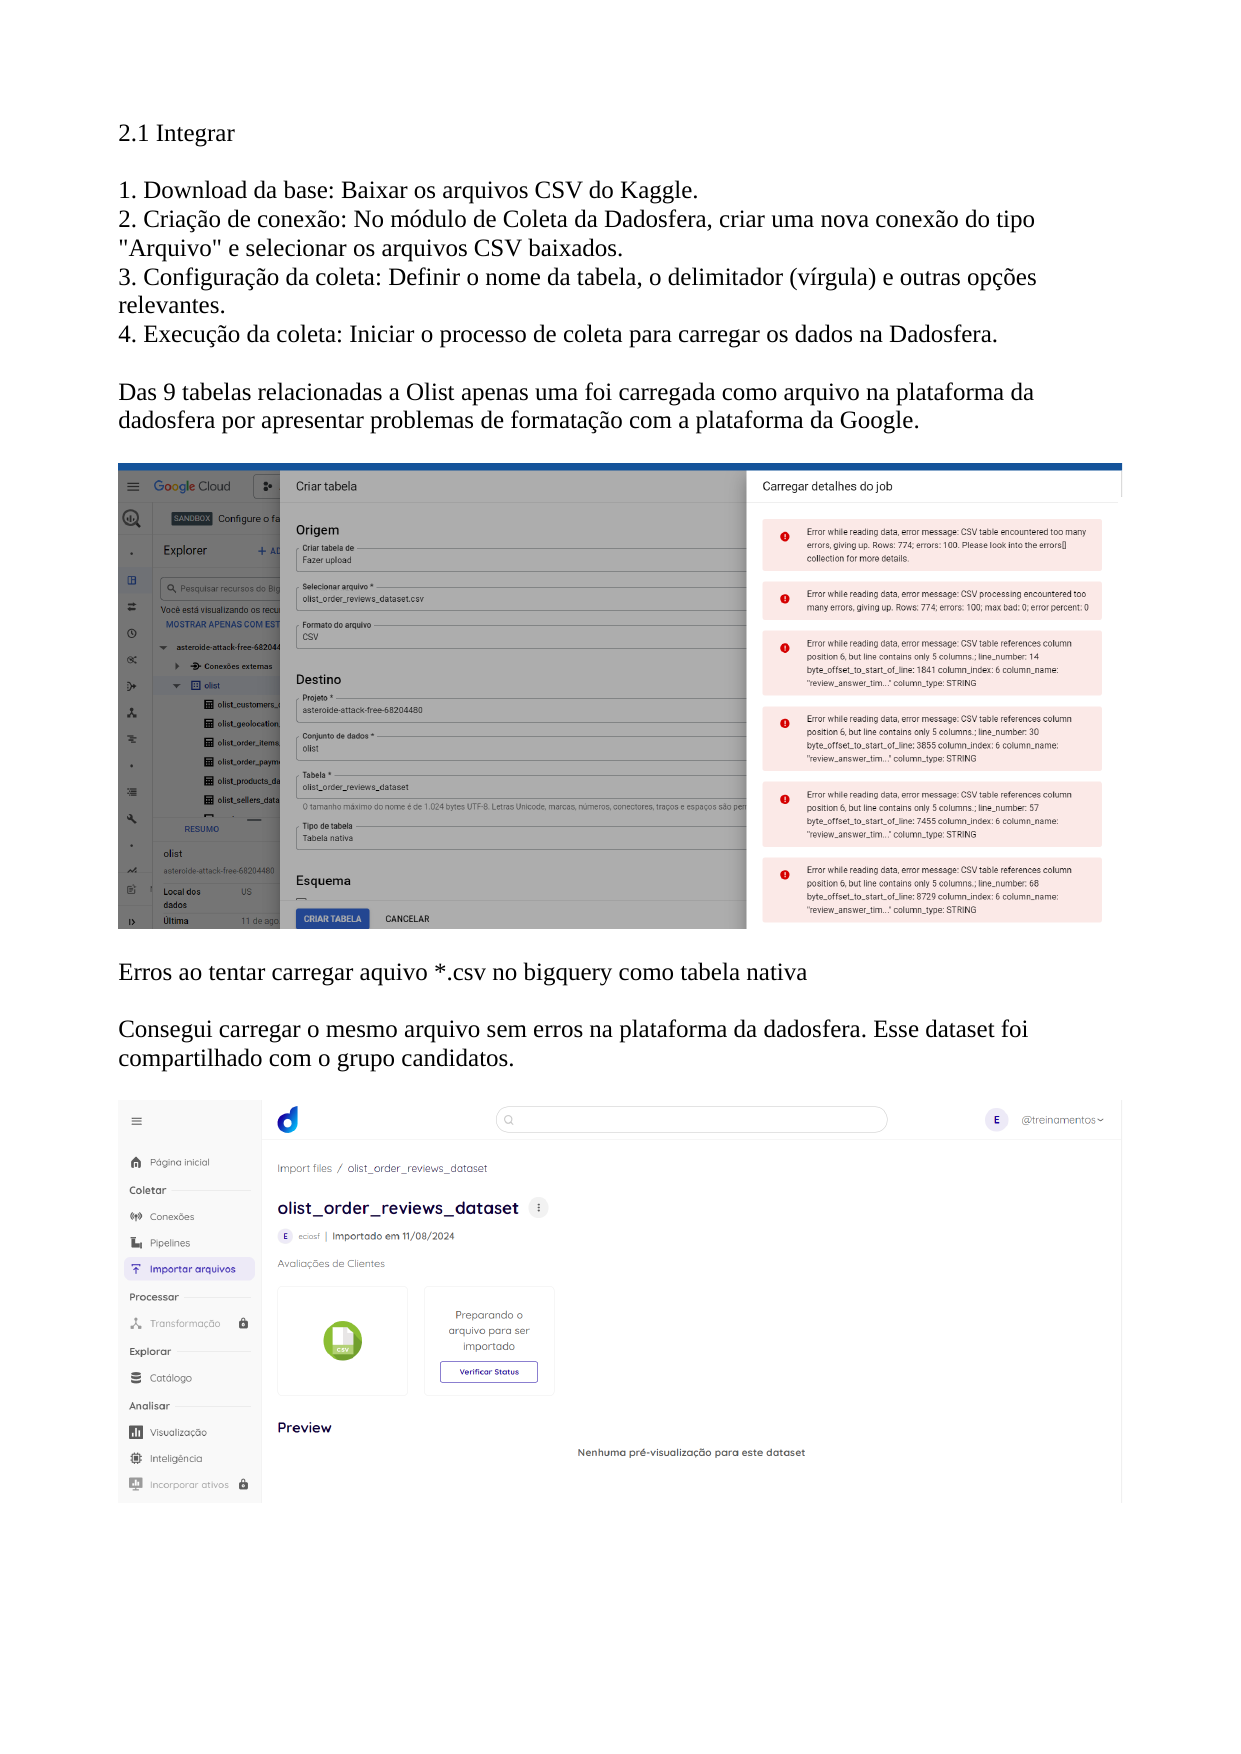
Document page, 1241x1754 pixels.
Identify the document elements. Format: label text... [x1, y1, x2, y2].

text Das 9 tabelas relacionadas a Olist apenas uma foi carregada como arquivo na plataforma da dadosfera por apresentar problemas de formatação com a plataforma da Google. [118, 348, 1122, 463]
text Erros ao tentar carregar aquivo *.csv no bigquery como tabela nativa Consegui carregar o mesmo arquivo sem erros na plataforma da dadosfera. Esse dataset foi compartilhado com o grupo candidatos. [118, 929, 1122, 1100]
text 2. Criação de conexão: No módulo de Coleta da Dadosfera, criar uma nova conexão do tipo "Arquivo" e selecionar os arquivos CSV baixados. [118, 204, 1122, 262]
text [118, 1503, 1122, 1589]
text 4. Execução da coleta: Iniciar o processo de coleta para carregar os dados na Dadosfera. [118, 319, 1122, 348]
picture [118, 1100, 1123, 1503]
text 2.1 Integrar 1. Download da base: Baixar os arquivos CSV do Kaggle. [118, 118, 1122, 204]
text 3. Configuração da coleta: Definir o nome da tabela, o delimitador (vírgula) e outras opções relevantes. [118, 262, 1122, 319]
picture [118, 463, 1123, 929]
